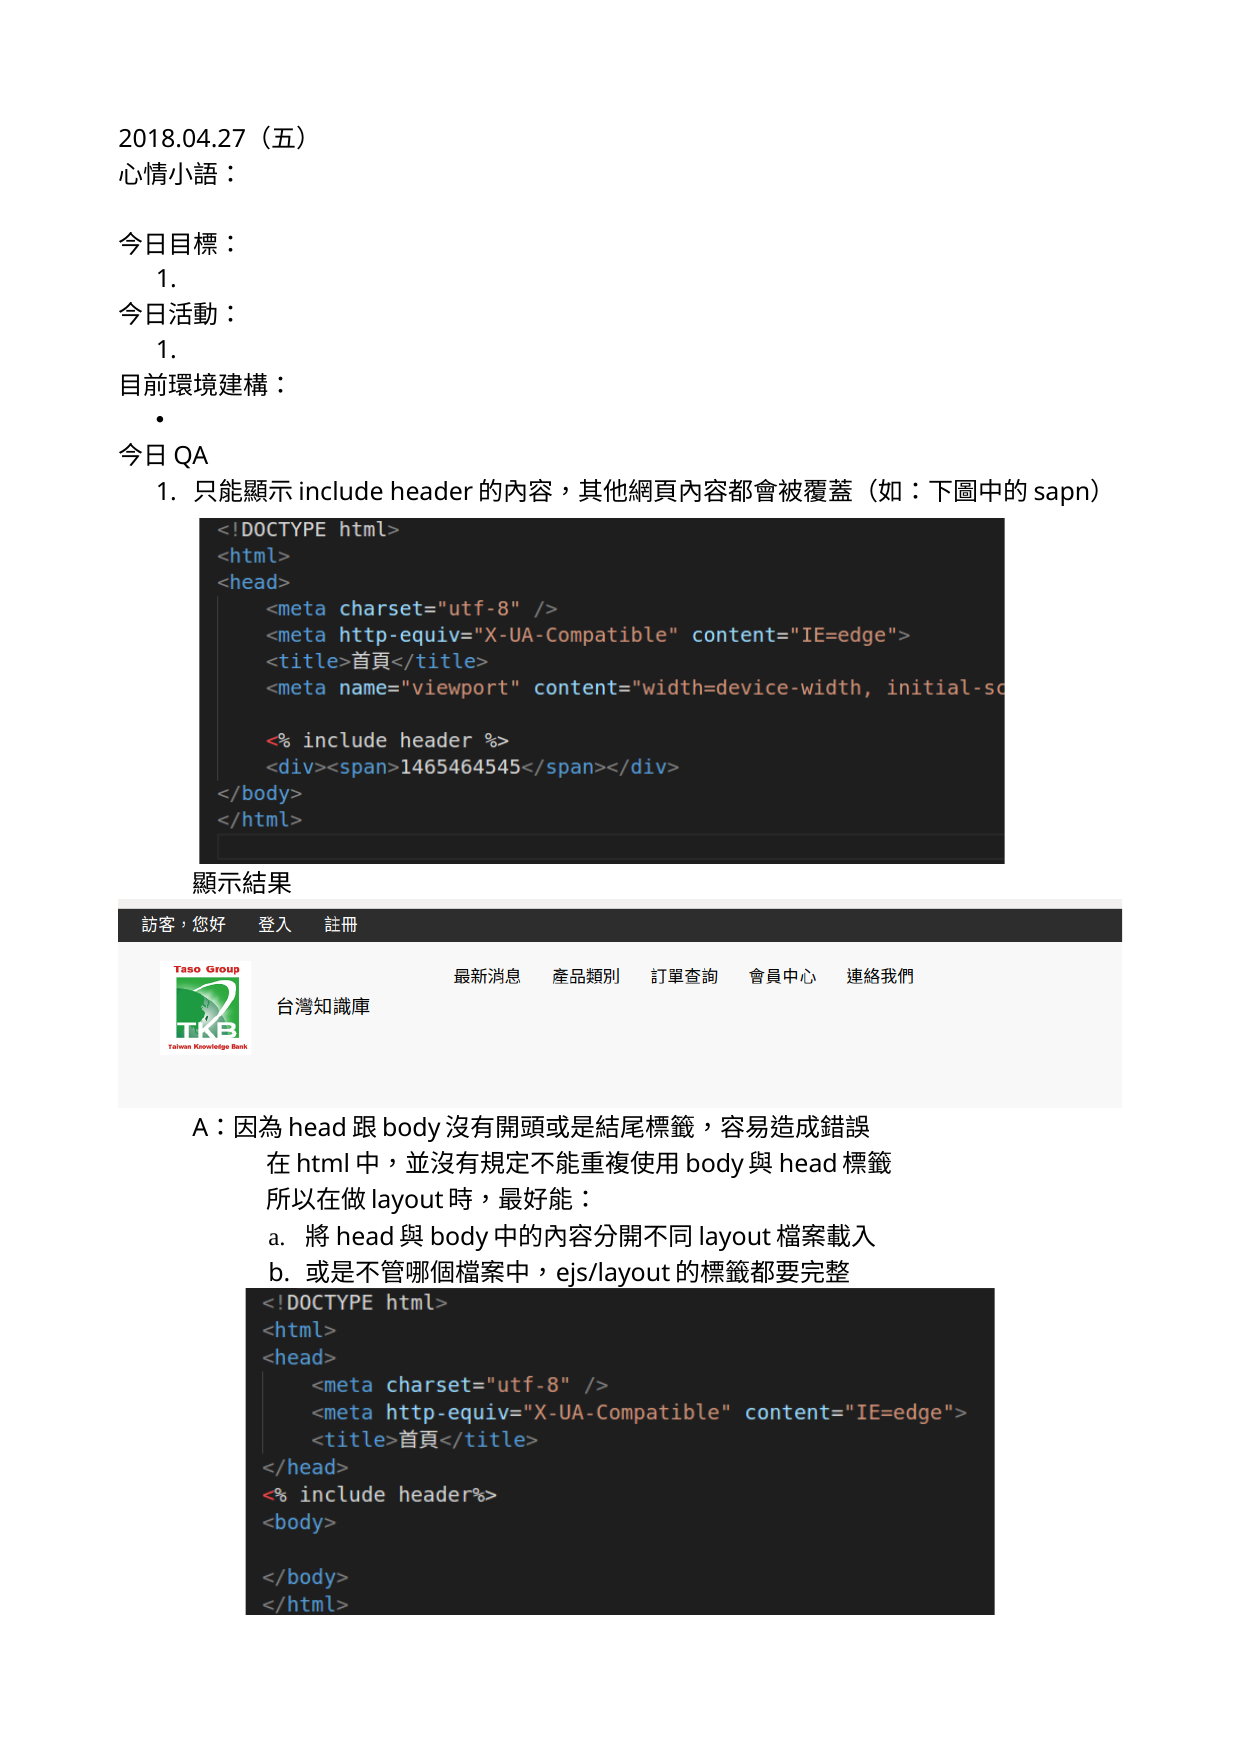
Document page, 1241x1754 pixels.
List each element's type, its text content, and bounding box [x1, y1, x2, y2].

text 在html中，並沒有規定不能重複使用body與head標籤 [118, 1143, 1122, 1180]
list 只能顯示include header的內容，其他網頁內容都會被覆蓋（如：下圖中的sapn） [156, 472, 1122, 508]
text 今日活動： [118, 295, 1122, 331]
picture [118, 899, 1123, 1108]
text 顯示結果 [118, 508, 1122, 899]
text 所以在做layout時，最好能： [118, 1180, 1122, 1216]
text A：因為head跟body沒有開頭或是結尾標籤，容易造成錯誤 [118, 1108, 1122, 1143]
text 心情小語： [118, 154, 1122, 191]
picture [245, 1288, 995, 1615]
text 今日目標： [118, 225, 1122, 261]
text 2018.04.27（五） [118, 118, 1122, 154]
list 或是不管哪個檔案中，ejs/layout的標籤都要完整 [268, 1252, 1122, 1288]
picture [199, 518, 1005, 864]
text 目前環境建構： [118, 365, 1122, 402]
list 將head與body中的內容分開不同layout檔案載入 [268, 1216, 1122, 1252]
text 今日QA [118, 436, 1122, 472]
